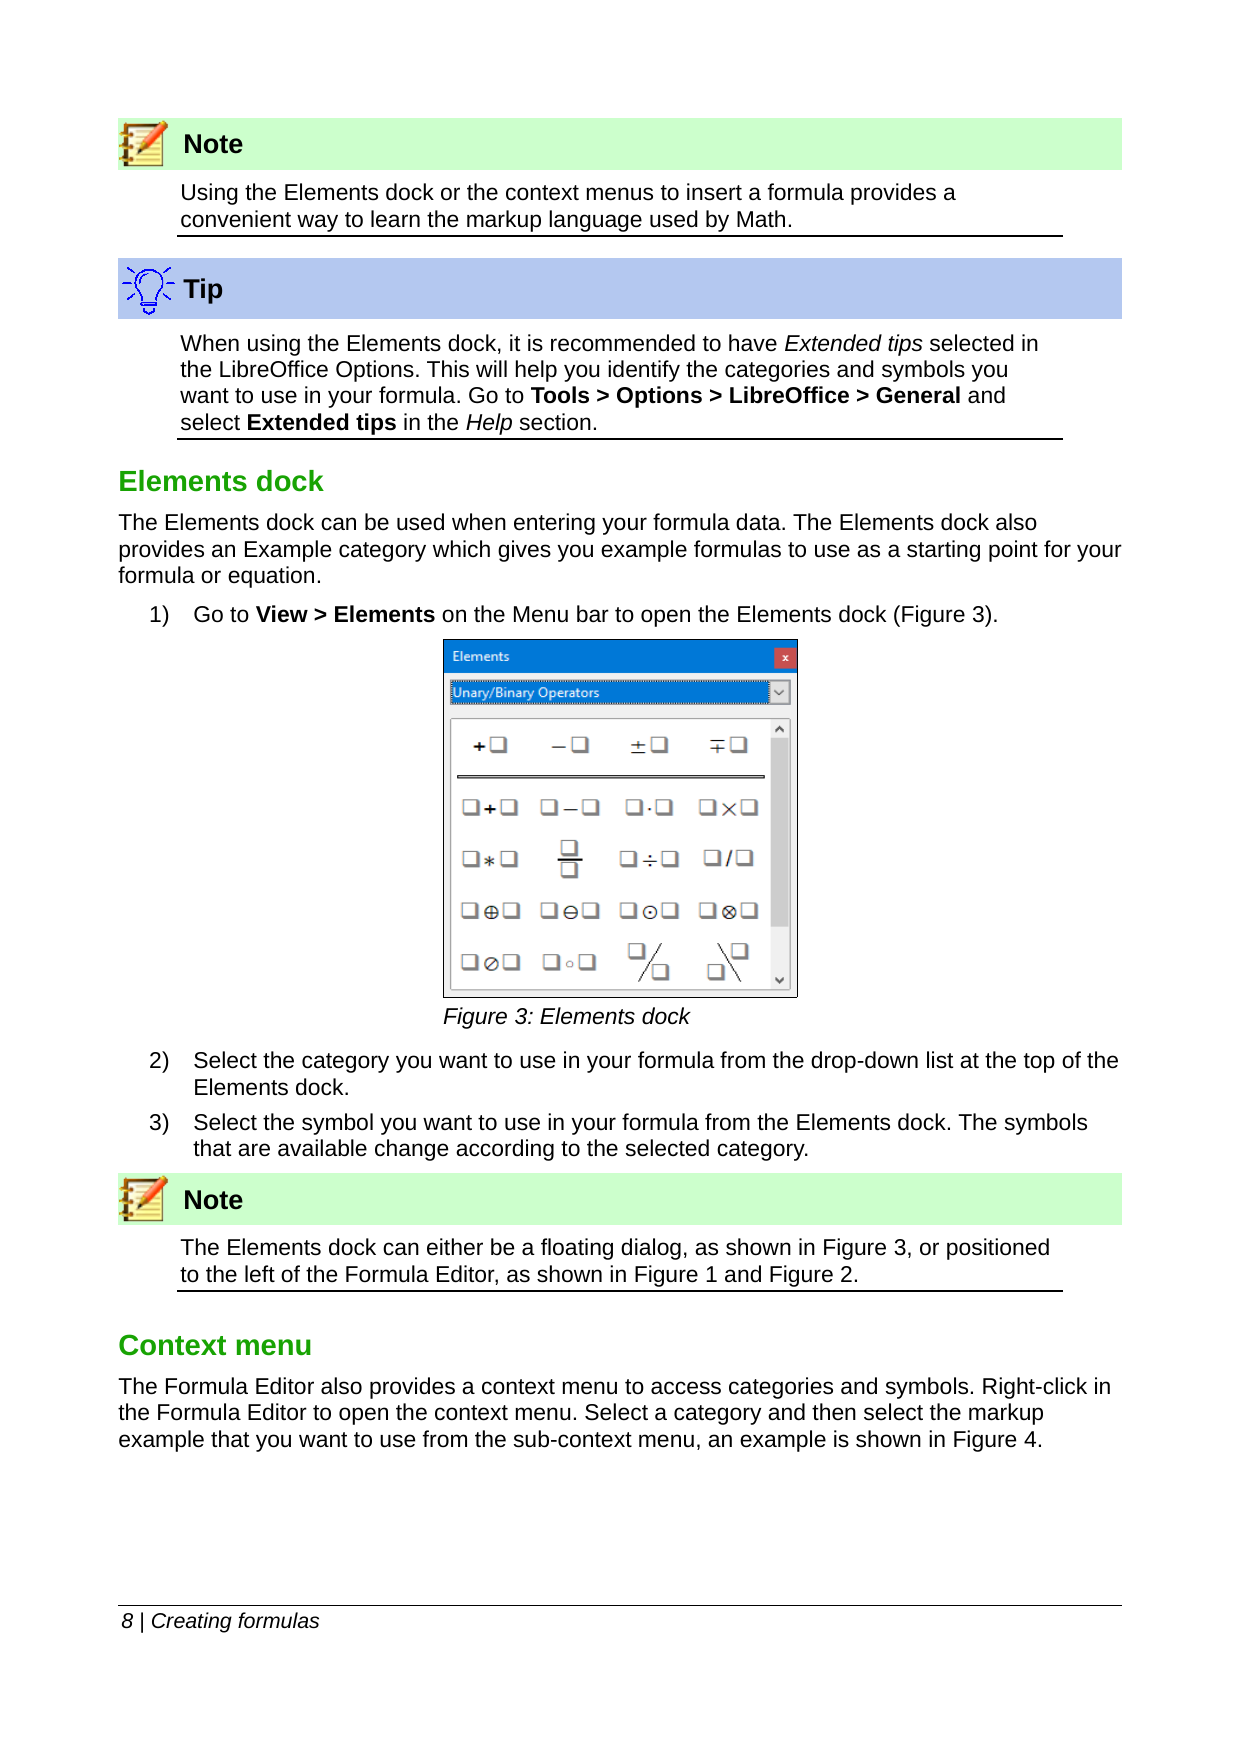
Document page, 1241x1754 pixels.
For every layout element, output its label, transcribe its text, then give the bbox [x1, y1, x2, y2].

list Select the symbol you want to use in your formula from the Elements dock. The symbols that are available change according to the selected category. [169, 1109, 1122, 1162]
picture [119, 119, 170, 170]
text The Formula Editor also provides a context menu to access categories and symbols. Right-click in the Formula Editor to open the context menu. Select a category and then select the markup example that you want to use from the sub-context menu, an example is shown in Figure 4. [118, 1373, 1122, 1452]
subtitle Context menu [118, 1328, 1122, 1361]
text Using the Elements dock or the context menus to insert a formula provides a convenient way to learn the markup language used by Math. [177, 176, 1063, 235]
text The Elements dock can either be a floating dialog, as shown in Figure 3, or positioned to the left of the Formula Editor, as shown in Figure 1 and Figure 2. [177, 1231, 1063, 1290]
subtitle Note [118, 1173, 1122, 1225]
text Figure 3: Elements dock [443, 998, 797, 1029]
text The Elements dock can be used when entering your formula data. The Elements dock also provides an Example category which gives you example formulas to use as a starting point for your formula or equation. [118, 509, 1122, 588]
list Go to View > Elements on the Menu bar to open the Elements dock (Figure 3). [169, 601, 1122, 627]
subtitle Note [118, 118, 1122, 170]
picture [119, 259, 179, 319]
text When using the Elements dock, it is recommended to have Extended tips selected in the LibreOffice Options. This will help you identify the categories and symbols you want to use in your formula. Go to Tools > Options > LibreOffice > General and select Extended tips in the Help section. [177, 327, 1063, 438]
picture [119, 1174, 170, 1225]
picture [444, 640, 797, 997]
list Select the category you want to use in your formula from the drop-down list at the top of the Elements dock. [169, 1047, 1122, 1100]
subtitle Elements dock [118, 464, 1122, 497]
subtitle Tip [118, 258, 1122, 319]
